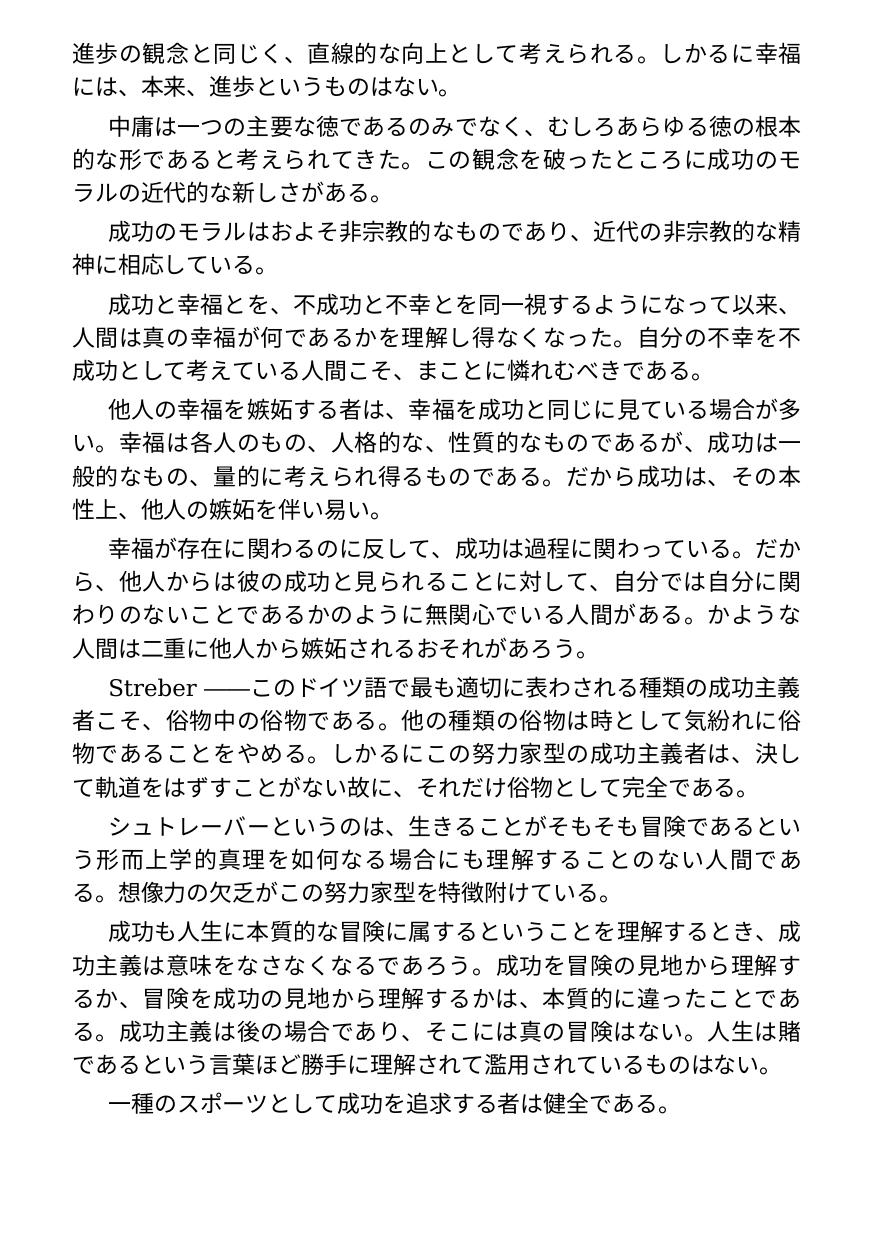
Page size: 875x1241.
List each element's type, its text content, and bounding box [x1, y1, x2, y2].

text 成功も人生に本質的な冒険に属するということを理解するとき、成功主義は意味をなさなくなるであろう。成功を冒険の見地から理解するか、冒険を成功の見地から理解するかは、本質的に違ったことである。成功主義は後の場合であり、そこには真の冒険はない。人生は賭であるという言葉ほど勝手に理解されて濫用されているものはない。 [72, 914, 802, 1080]
text 他人の幸福を嫉妬する者は、幸福を成功と同じに見ている場合が多い。幸福は各人のもの、人格的な、性質的なものであるが、成功は一般的なもの、量的に考えられ得るものである。だから成功は、その本性上、他人の嫉妬を伴い易い。 [72, 392, 802, 525]
text 進歩の観念と同じく、直線的な向上として考えられる。しかるに幸福には、本来、進歩というものはない。 [72, 36, 802, 102]
text 中庸は一つの主要な徳であるのみでなく、むしろあらゆる徳の根本的な形であると考えられてきた。この観念を破ったところに成功のモラルの近代的な新しさがある。 [72, 108, 802, 208]
text Streber ――このドイツ語で最も適切に表わされる種類の成功主義者こそ、俗物中の俗物である。他の種類の俗物は時として気紛れに俗物であることをやめる。しかるにこの努力家型の成功主義者は、決して軌道をはずすことがない故に、それだけ俗物として完全である。 [72, 670, 802, 803]
text 幸福が存在に関わるのに反して、成功は過程に関わっている。だから、他人からは彼の成功と見られることに対して、自分では自分に関わりのないことであるかのように無関心でいる人間がある。かような人間は二重に他人から嫉妬されるおそれがあろう。 [72, 531, 802, 664]
text 成功と幸福とを、不成功と不幸とを同一視するようになって以来、人間は真の幸福が何であるかを理解し得なくなった。自分の不幸を不成功として考えている人間こそ、まことに憐れむべきである。 [72, 286, 802, 386]
text シュトレーバーというのは、生きることがそもそも冒険であるという形而上学的真理を如何なる場合にも理解することのない人間である。想像力の欠乏がこの努力家型を特徴附けている。 [72, 809, 802, 908]
text 成功のモラルはおよそ非宗教的なものであり、近代の非宗教的な精神に相応している。 [72, 214, 802, 281]
text 一種のスポーツとして成功を追求する者は健全である。 [72, 1086, 802, 1119]
